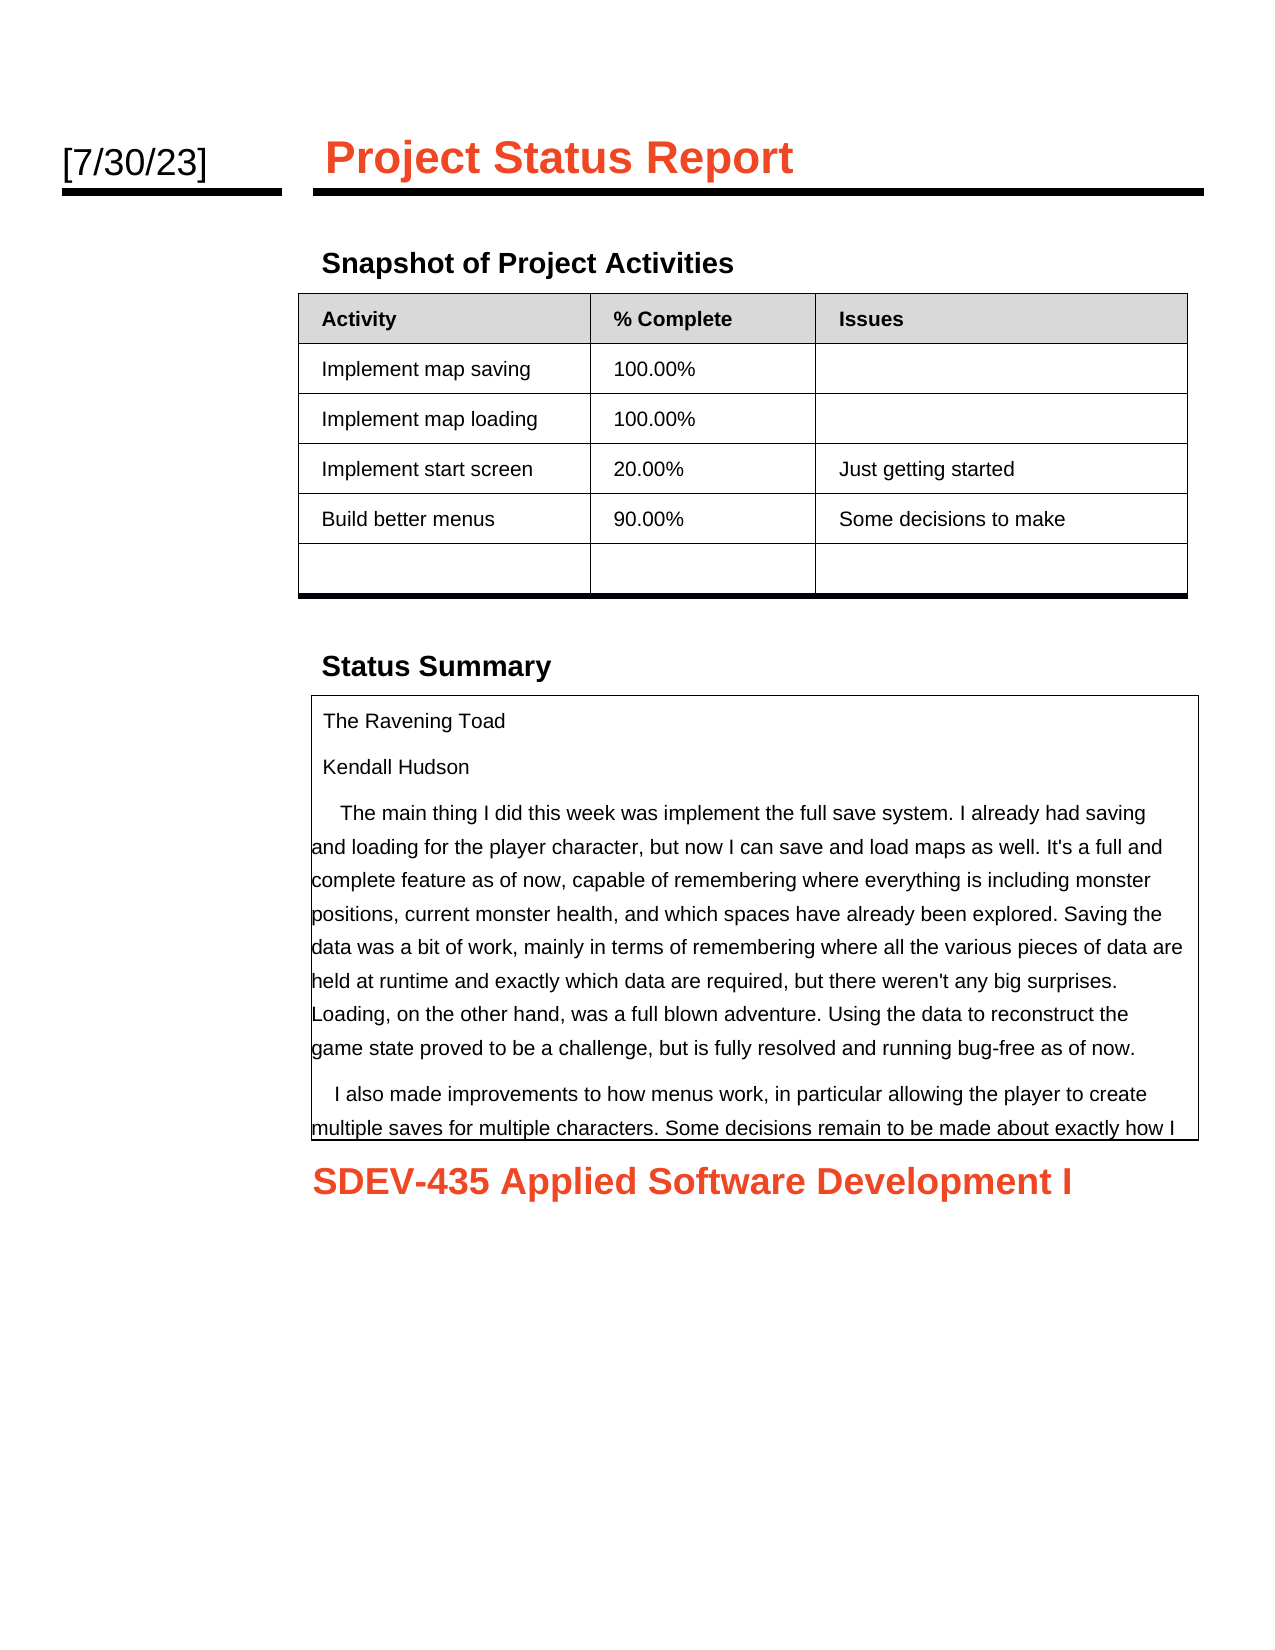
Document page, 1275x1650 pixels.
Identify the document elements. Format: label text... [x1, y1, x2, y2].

table_cell [816, 544, 1187, 593]
subtitle Snapshot of Project Activities [321, 246, 1200, 280]
table_header Issues [816, 294, 1187, 343]
table_cell 100.00% [591, 344, 815, 393]
subtitle Status Summary [321, 648, 1200, 682]
table_cell [816, 394, 1187, 443]
table_cell 20.00% [591, 444, 815, 493]
table_header Project Status Report [313, 113, 1204, 187]
table_header [7/30/23] [62, 113, 282, 187]
table_cell Implement map saving [299, 344, 590, 393]
table_cell [62, 188, 282, 196]
table_cell Build better menus [299, 494, 590, 543]
table_cell [816, 344, 1187, 393]
table_header The Ravening Toad Kendall Hudson The main thing I did this week was implement the full save system. I already had saving and loading for the player character, but now I can save and load maps as well. It's a full and complete feature as of now, capable of remembering where everything is including monster positions, current monster health, and which spaces have already been explored. Saving the data was a bit of work, mainly in terms of remembering where all the various pieces of data are held at runtime and exactly which data are required, but there weren't any big surprises. Loading, on the other hand, was a full blown adventure. Using the data to reconstruct the game state proved to be a challenge, but is fully resolved and running bug-free as of now. I also made improvements to how menus work, in particular allowing the player to create multiple saves for multiple characters. Some decisions remain to be made about exactly how I [312, 696, 1198, 1139]
table_cell Just getting started [816, 444, 1187, 493]
table_cell Some decisions to make [816, 494, 1187, 543]
table_cell [313, 188, 1204, 196]
table_cell [299, 544, 590, 593]
table_header Activity [299, 294, 590, 343]
table_cell Implement map loading [299, 394, 590, 443]
table_cell [591, 544, 815, 593]
table_header % Complete [591, 294, 815, 343]
table_cell 90.00% [591, 494, 815, 543]
table_cell [283, 188, 313, 196]
table_header [283, 113, 313, 187]
table_cell 100.00% [591, 394, 815, 443]
table_cell Implement start screen [299, 444, 590, 493]
